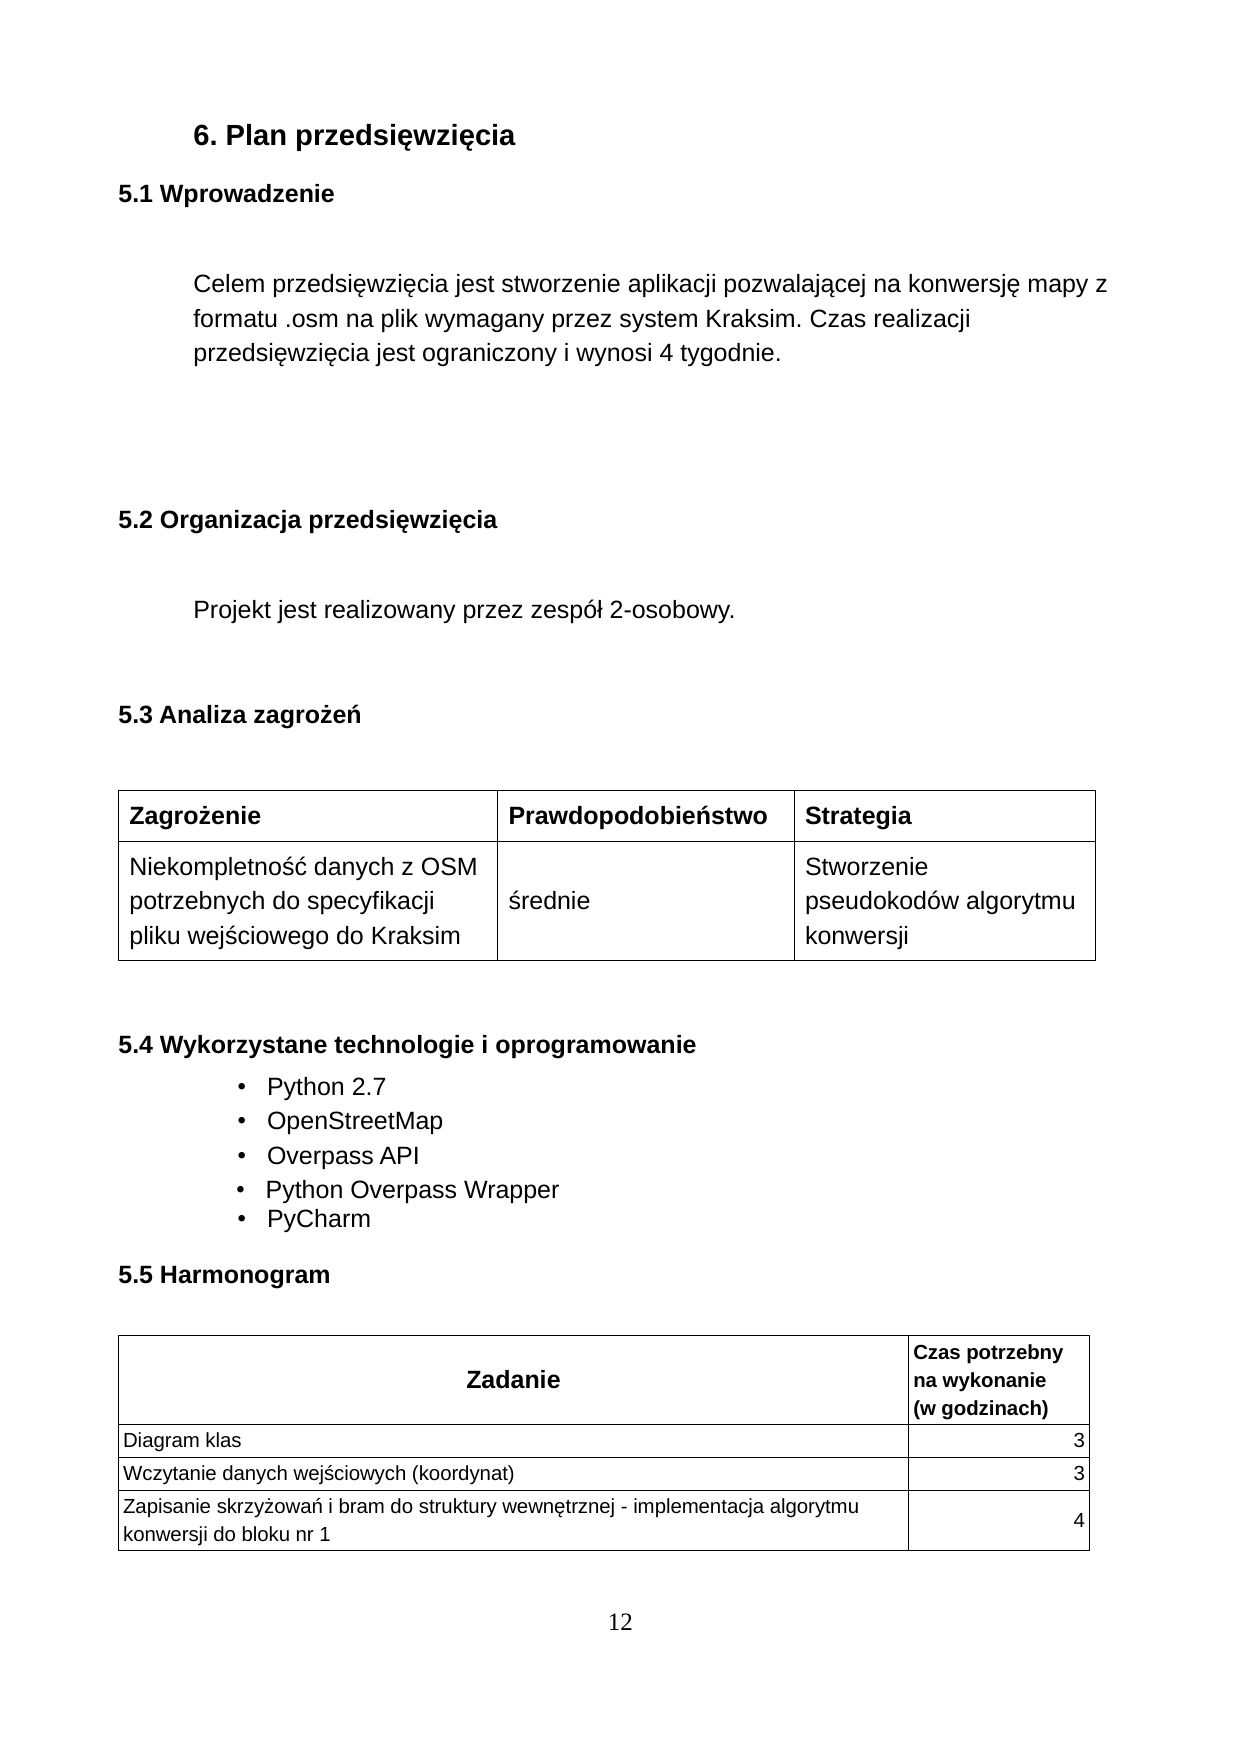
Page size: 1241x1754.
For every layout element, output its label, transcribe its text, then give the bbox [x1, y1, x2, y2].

table_header Czas potrzebny na wykonanie (w godzinach) [909, 1336, 1089, 1424]
subtitle 5.3 Analiza zagrożeń [118, 699, 1122, 728]
table_cell 3 [909, 1458, 1089, 1489]
subtitle 5.1 Wprowadzenie [118, 179, 1122, 208]
table_header Zadanie [119, 1336, 908, 1424]
subtitle 5.4 Wykorzystane technologie i oprogramowanie [118, 1030, 1122, 1059]
text Projekt jest realizowany przez zespół 2-osobowy. [193, 595, 1122, 624]
list PyCharm [237, 1204, 1122, 1233]
list Overpass API [237, 1141, 1122, 1169]
table_header Prawdopodobieństwo [498, 791, 794, 841]
table_cell Stworzenie pseudokodów algorytmu konwersji [795, 842, 1095, 960]
table_cell średnie [498, 842, 794, 960]
table_cell Zapisanie skrzyżowań i bram do struktury wewnętrznej - implementacja algorytmu konwersji do bloku nr 1 [119, 1491, 908, 1550]
list Python 2.7 [237, 1072, 1122, 1100]
table_cell Wczytanie danych wejściowych (koordynat) [119, 1458, 908, 1489]
table_cell 3 [909, 1425, 1089, 1457]
subtitle 5.5 Harmonogram [118, 1259, 1122, 1288]
table_header Strategia [795, 791, 1095, 841]
list OpenStreetMap [237, 1106, 1122, 1135]
table_cell Niekompletność danych z OSM potrzebnych do specyfikacji pliku wejściowego do Kraksim [119, 842, 497, 960]
table_header Zagrożenie [119, 791, 497, 841]
table_cell 4 [909, 1491, 1089, 1550]
table_cell Diagram klas [119, 1425, 908, 1457]
text Celem przedsięwzięcia jest stworzenie aplikacji pozwalającej na konwersję mapy z formatu .osm na plik wymagany przez system Kraksim. Czas realizacji przedsięwzięcia jest ograniczony i wynosi 4 tygodnie. [193, 269, 1122, 367]
subtitle 5.2 Organizacja przedsięwzięcia [118, 505, 1122, 534]
list Python Overpass Wrapper [236, 1175, 1122, 1204]
